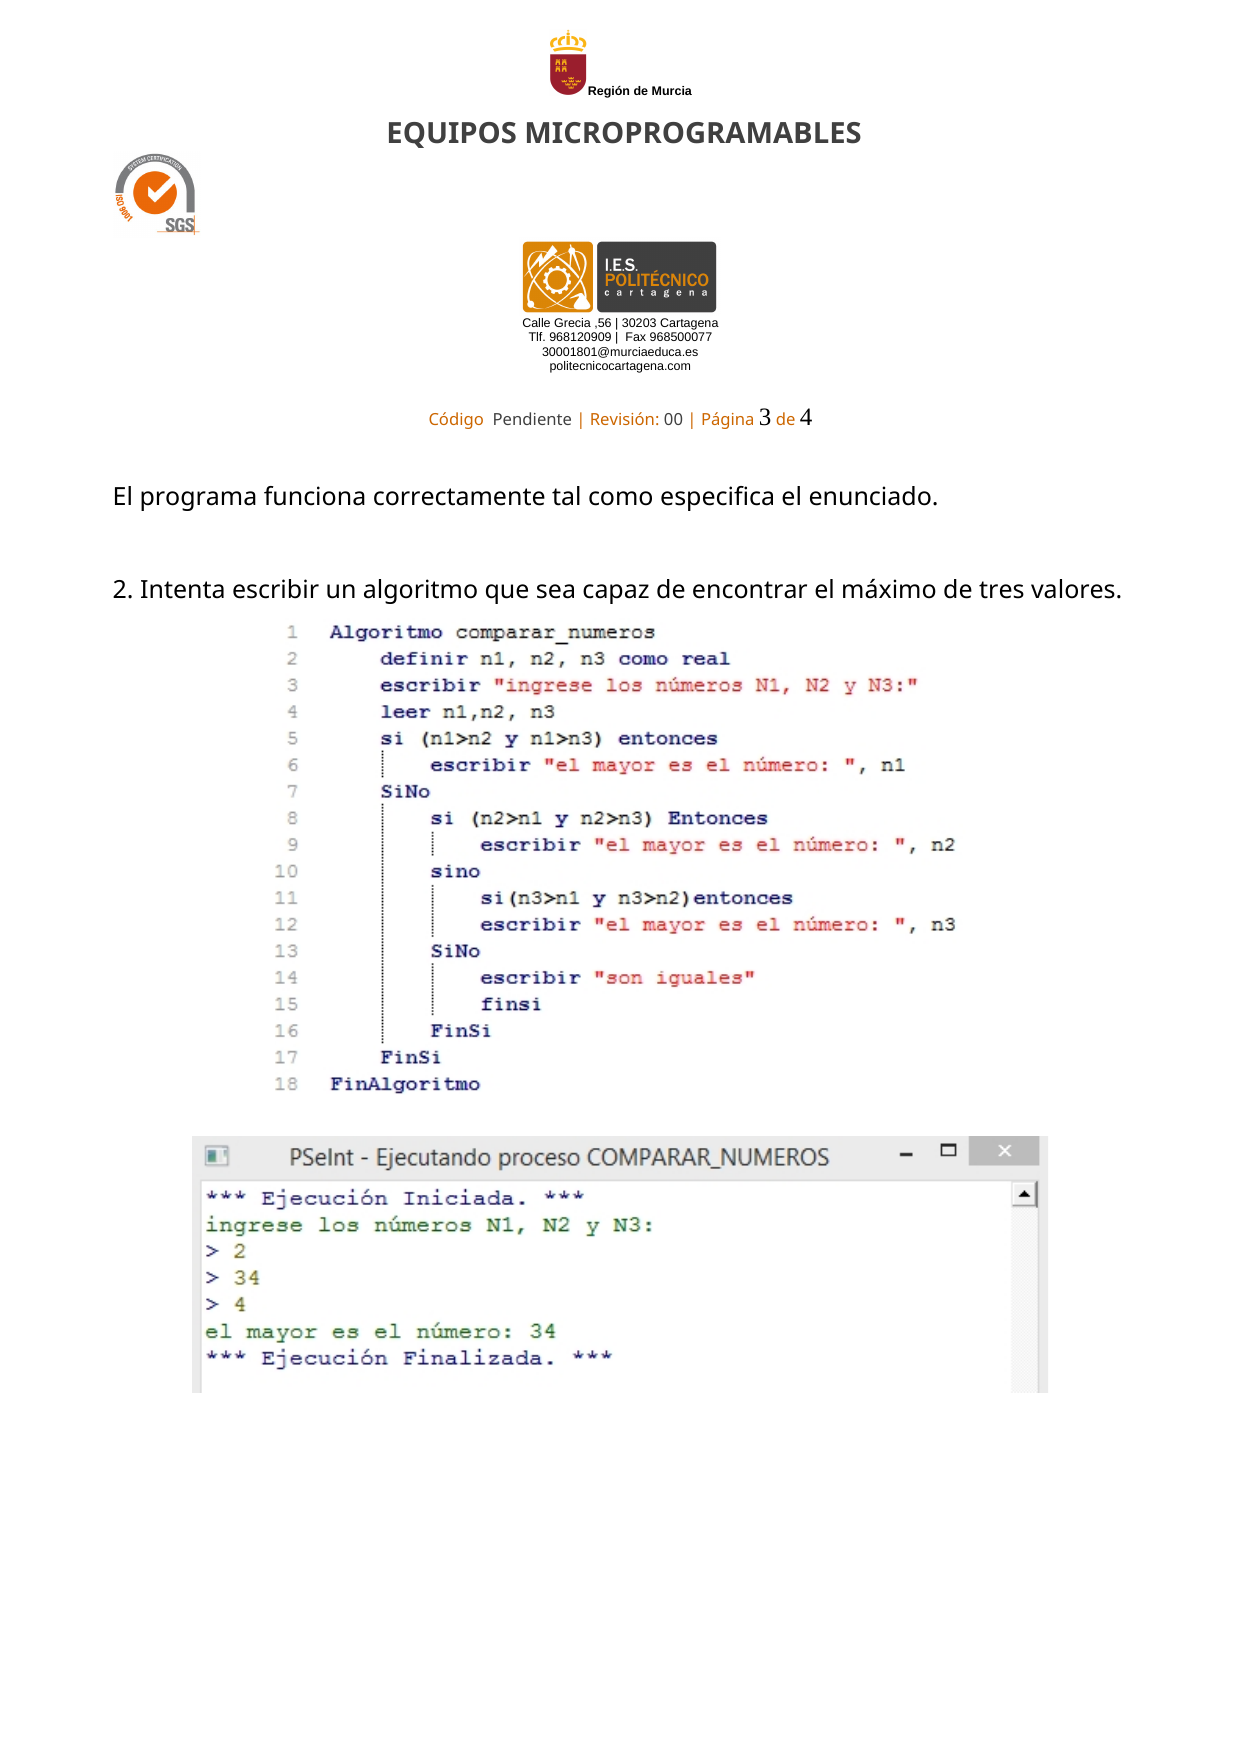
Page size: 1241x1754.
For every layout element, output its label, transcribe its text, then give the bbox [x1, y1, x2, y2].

text El programa funciona correctamente tal como especifica el enunciado. [112, 479, 1128, 513]
picture [112, 151, 202, 238]
picture [192, 1136, 1049, 1393]
picture [274, 618, 966, 1095]
picture [519, 237, 721, 316]
list 2. Intenta escribir un algoritmo que sea capaz de encontrar el máximo de tres valores. [112, 572, 1128, 606]
